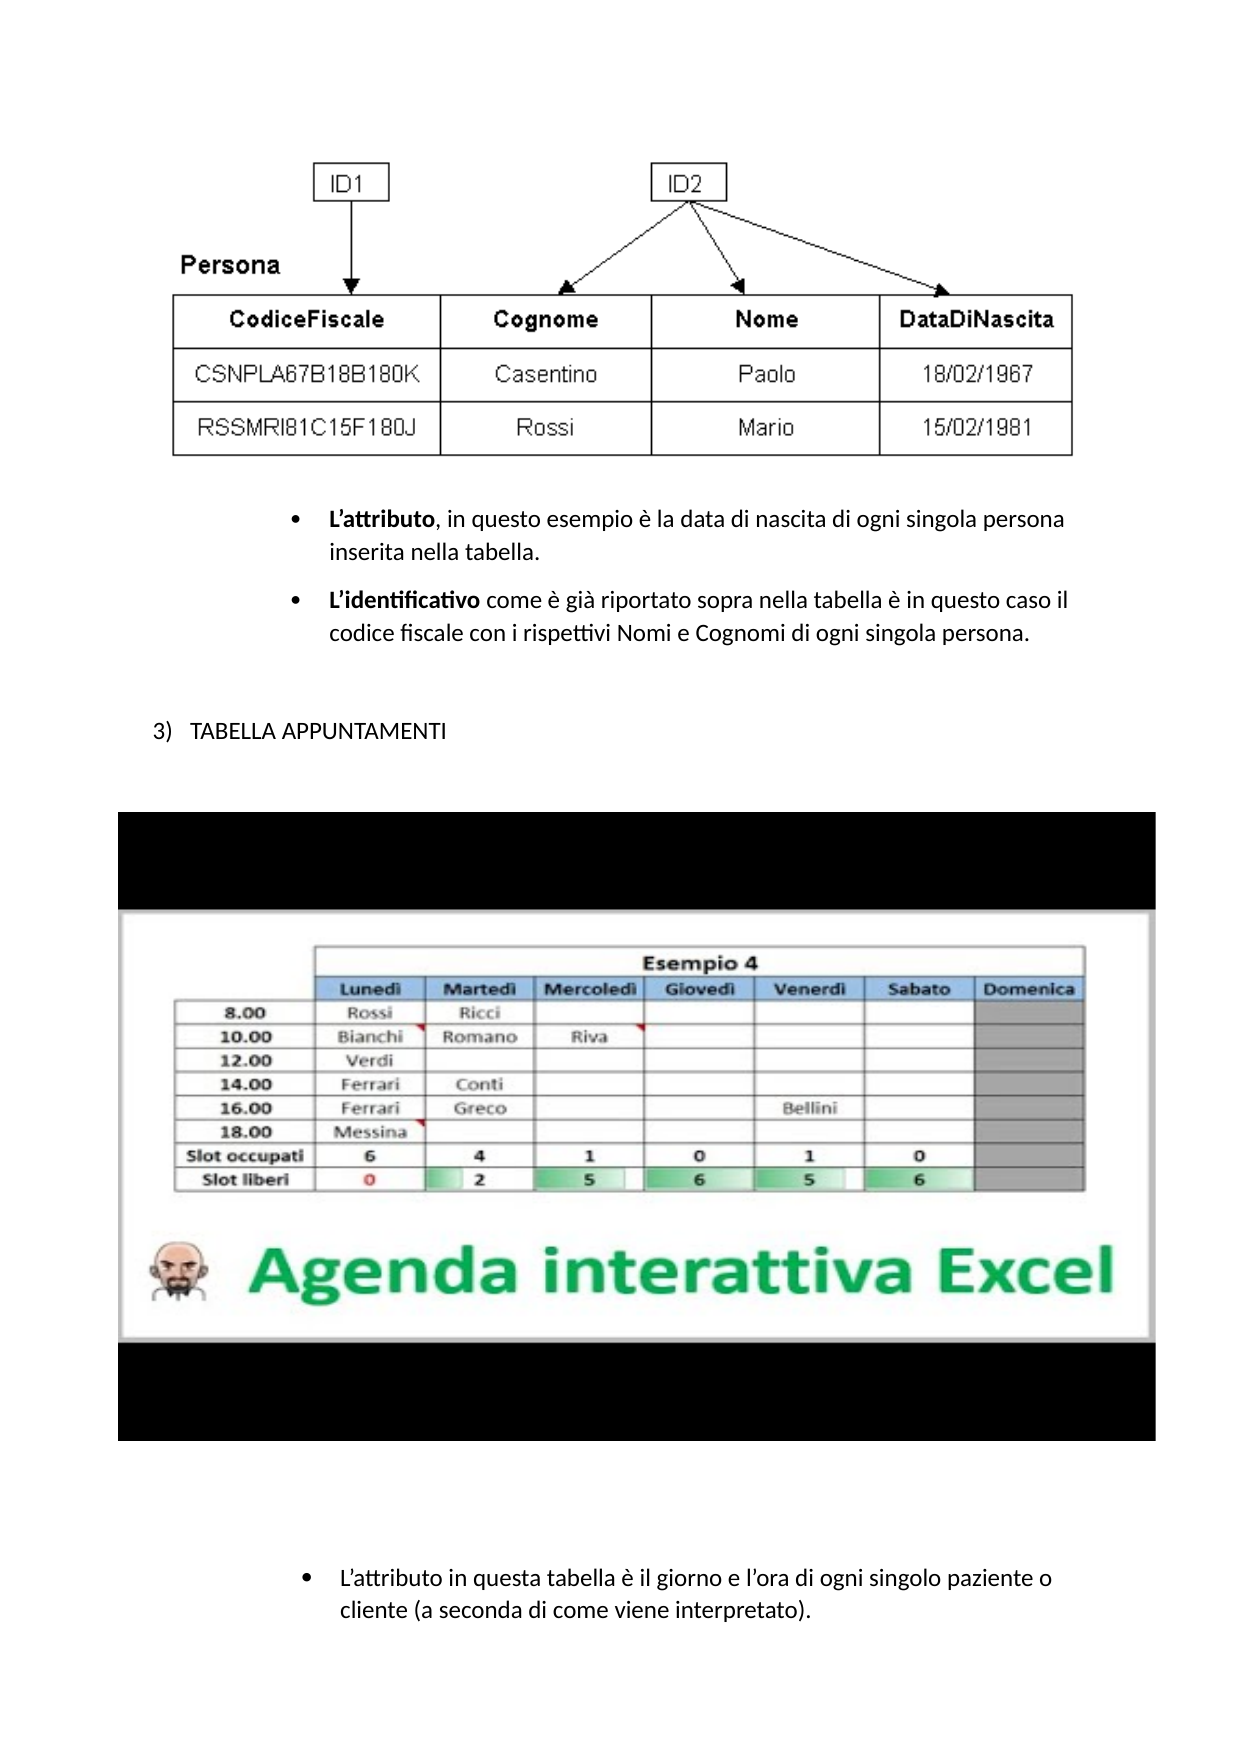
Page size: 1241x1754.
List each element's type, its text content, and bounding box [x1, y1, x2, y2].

list TABELLA APPUNTAMENTI [152, 715, 1122, 745]
list L’attributo, in questo esempio è la data di nascita di ogni singola persona inserita nella tabella. [292, 503, 1122, 566]
list L’attributo in questa tabella è il giorno e l’ora di ogni singolo paziente o cliente (a seconda di come viene interpretato). [302, 1562, 1122, 1625]
list L’identificativo come è già riportato sopra nella tabella è in questo caso il codice fiscale con i rispettivi Nomi e Cognomi di ogni singola persona. [292, 585, 1122, 647]
